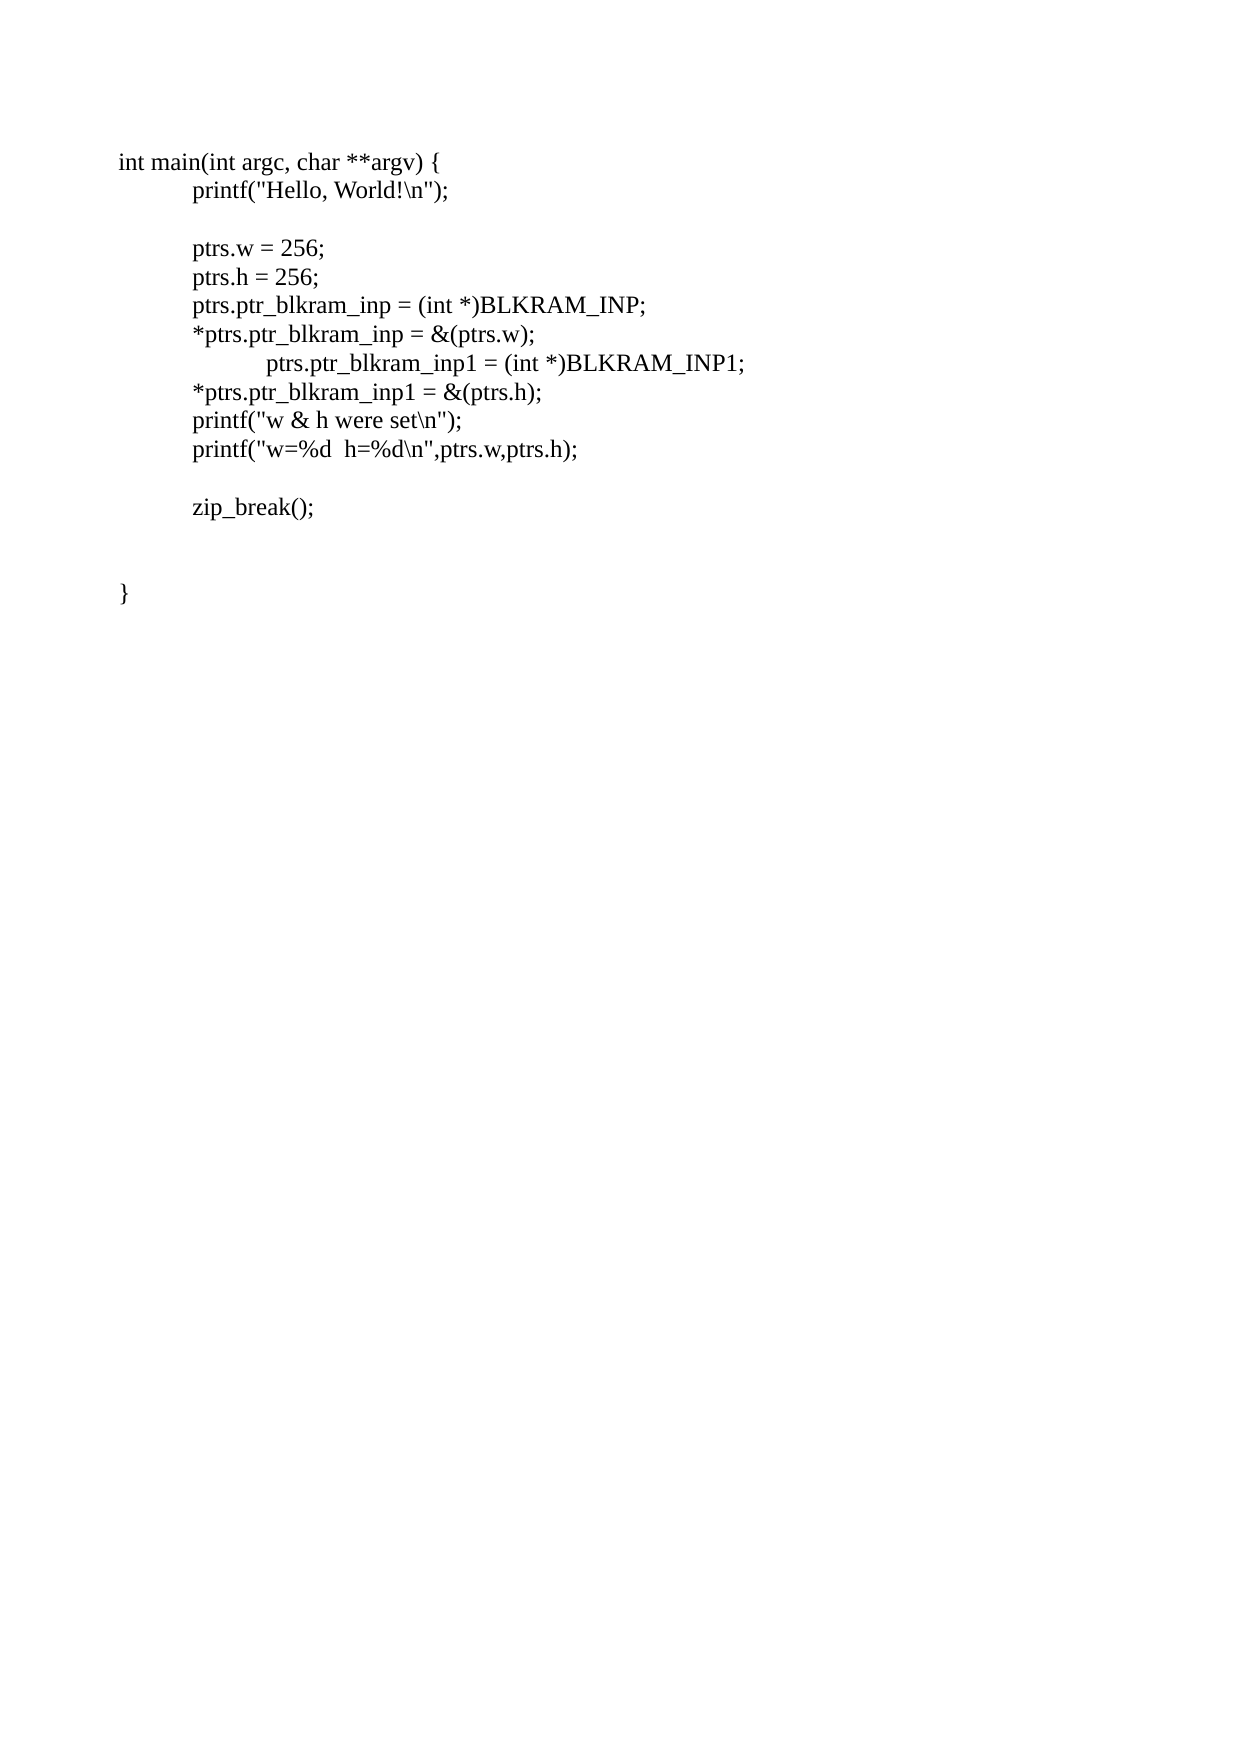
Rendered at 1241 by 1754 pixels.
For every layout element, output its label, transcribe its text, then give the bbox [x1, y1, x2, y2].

text ptrs.ptr_blkram_inp = (int *)BLKRAM_INP; [118, 291, 1122, 319]
text printf("w=%d h=%d\n",ptrs.w,ptrs.h); [118, 434, 1122, 463]
text printf("Hello, World!\n"); [118, 176, 1122, 204]
text ptrs.h = 256; [118, 262, 1122, 291]
text zip_break(); [118, 492, 1122, 521]
text ptrs.ptr_blkram_inp1 = (int *)BLKRAM_INP1; [118, 348, 1122, 377]
text ptrs.w = 256; [118, 233, 1122, 262]
text } [118, 578, 1122, 607]
text printf("w & h were set\n"); [118, 406, 1122, 434]
text *ptrs.ptr_blkram_inp = &(ptrs.w); [118, 319, 1122, 348]
text *ptrs.ptr_blkram_inp1 = &(ptrs.h); [118, 377, 1122, 406]
text int main(int argc, char **argv) { [118, 147, 1122, 176]
